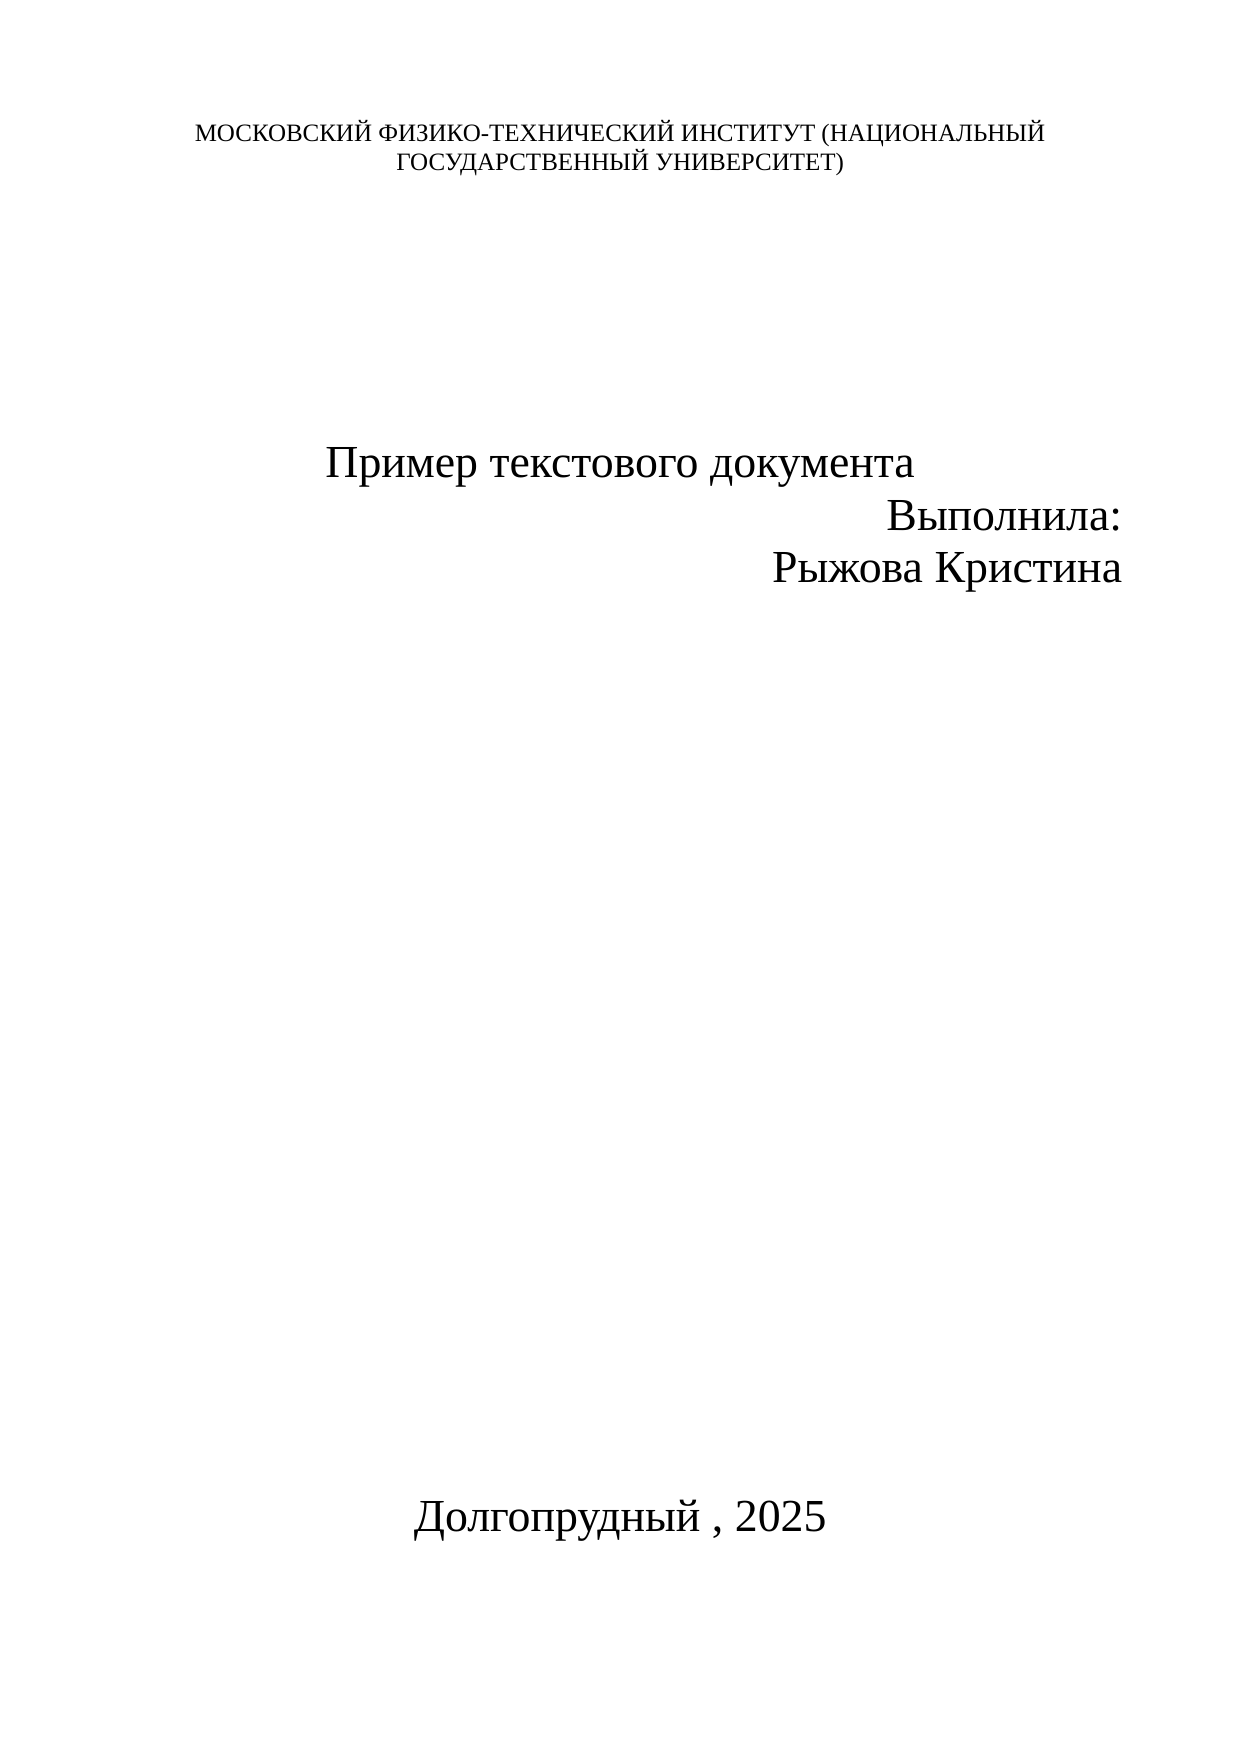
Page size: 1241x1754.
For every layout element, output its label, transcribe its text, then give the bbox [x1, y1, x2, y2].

text Выполнила: [118, 487, 1122, 540]
text МОСКОВСКИЙ ФИЗИКО-ТЕХНИЧЕСКИЙ ИНСТИТУТ (НАЦИОНАЛЬНЫЙ ГОСУДАРСТВЕННЫЙ УНИВЕРСИТЕТ) [118, 118, 1122, 176]
text Долгопрудный , 2025 [118, 1488, 1122, 1541]
text Пример текстового документа [118, 434, 1122, 487]
text Рыжова Кристина [118, 540, 1122, 592]
